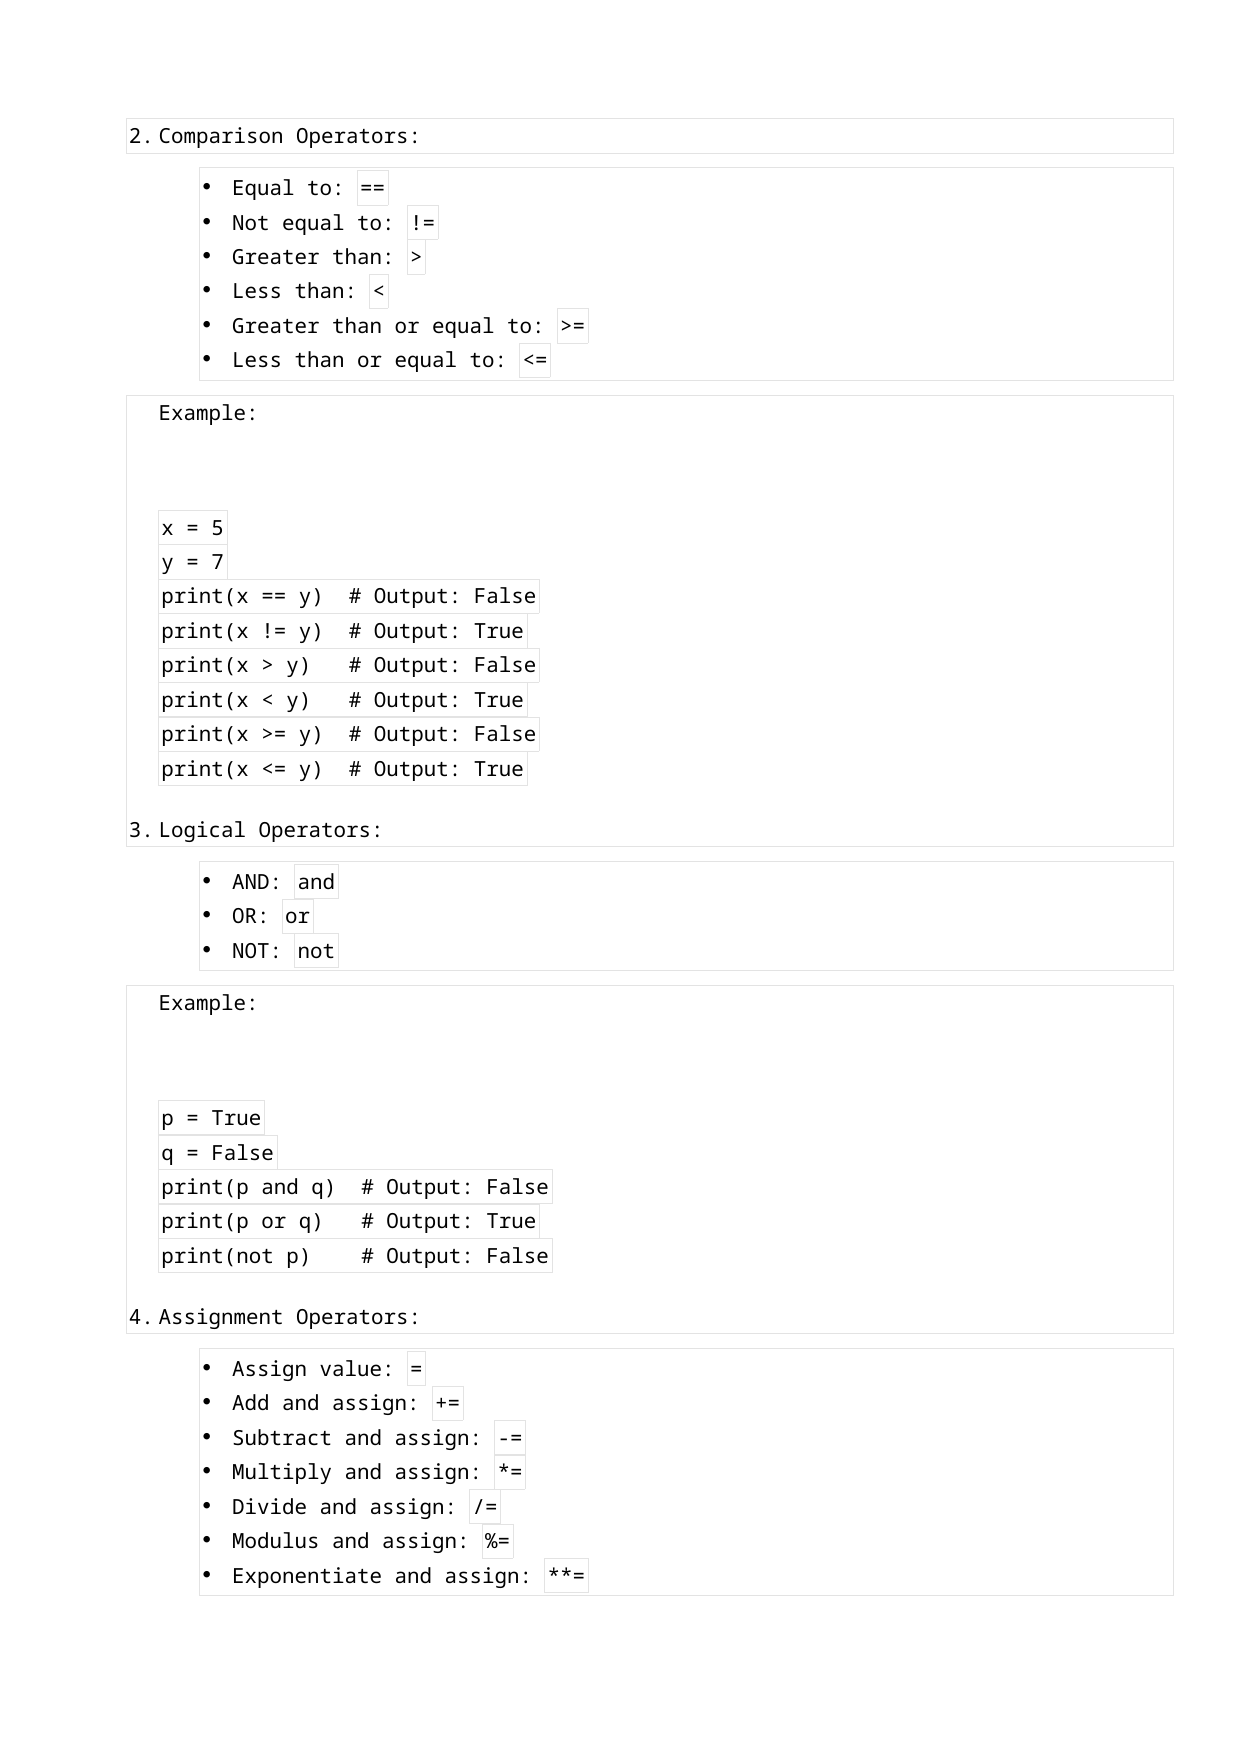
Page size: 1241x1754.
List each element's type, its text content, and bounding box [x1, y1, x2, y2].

list NOT: not [200, 930, 1173, 970]
list [540, 1201, 1173, 1235]
list OR: or [283, 900, 313, 930]
list [127, 1201, 158, 1235]
list Divide and assign: /= [200, 1486, 494, 1520]
list [127, 541, 158, 576]
list OR: or [314, 896, 1173, 930]
list Divide and assign: /= [501, 1486, 1173, 1520]
list print(x > y) # Output: False [159, 649, 539, 679]
list print(not p) # Output: False [127, 1235, 158, 1272]
list print(x > y) # Output: False [528, 644, 1173, 679]
list print(not p) # Output: False [540, 1235, 1173, 1272]
list Add and assign: += [200, 1382, 1173, 1417]
list p = True [127, 1097, 1173, 1132]
list OR: or [200, 896, 294, 930]
list [228, 541, 1173, 576]
list Less than or equal to: <= [200, 339, 1173, 380]
list Not equal to: != [200, 202, 1173, 236]
list print(x > y) # Output: False [159, 644, 527, 648]
list print(x < y) # Output: True [159, 683, 527, 713]
list [528, 679, 1173, 713]
list Greater than: > [408, 240, 425, 271]
list Multiply and assign: *= [526, 1451, 1173, 1486]
list Subtract and assign: -= [200, 1417, 1173, 1451]
list [127, 679, 158, 713]
list print(x == y) # Output: False [228, 576, 1173, 610]
list print(x >= y) # Output: False [528, 713, 1173, 748]
list [127, 610, 158, 644]
list [528, 610, 1173, 644]
list Modulus and assign: %= [200, 1520, 482, 1555]
list print(x == y) # Output: False [159, 580, 539, 610]
list y = 7 [159, 545, 227, 576]
list Greater than or equal to: >= [200, 305, 1173, 339]
list x = 5 [127, 507, 1173, 541]
list Assign value: = [200, 1349, 1173, 1382]
list Less than: < [200, 271, 1173, 305]
list print(x == y) # Output: False [127, 576, 158, 610]
list Example: [127, 396, 1173, 426]
list Exponentiate and assign: **= [200, 1555, 1173, 1595]
list q = False [127, 1132, 158, 1166]
list q = False [265, 1132, 1173, 1166]
list Modulus and assign: %= [501, 1520, 1173, 1555]
list print(x > y) # Output: False [127, 644, 158, 679]
list print(p or q) # Output: True [159, 1205, 539, 1235]
list [528, 748, 1173, 786]
list AND: and [200, 862, 1173, 896]
list Divide and assign: /= [470, 1490, 500, 1520]
list print(p and q) # Output: False [127, 1166, 158, 1201]
list Assignment Operators: [127, 1299, 1173, 1333]
list Comparison Operators: [127, 119, 1173, 153]
list print(p and q) # Output: False [278, 1166, 1173, 1201]
list Greater than: > [200, 236, 407, 271]
list [127, 748, 158, 786]
list Multiply and assign: *= [495, 1456, 525, 1486]
list print(x != y) # Output: True [159, 614, 527, 644]
list Modulus and assign: %= [483, 1525, 513, 1555]
list Example: [127, 986, 1173, 1017]
list q = False [159, 1136, 277, 1166]
list print(x >= y) # Output: False [127, 713, 158, 748]
list Multiply and assign: *= [200, 1451, 494, 1486]
list Greater than: > [408, 236, 1173, 271]
list print(p and q) # Output: False [159, 1170, 552, 1201]
list print(x >= y) # Output: False [159, 718, 539, 748]
list Equal to: == [200, 168, 1173, 202]
list print(not p) # Output: False [159, 1239, 552, 1272]
list print(x <= y) # Output: True [159, 752, 527, 785]
list Logical Operators: [127, 812, 1173, 846]
